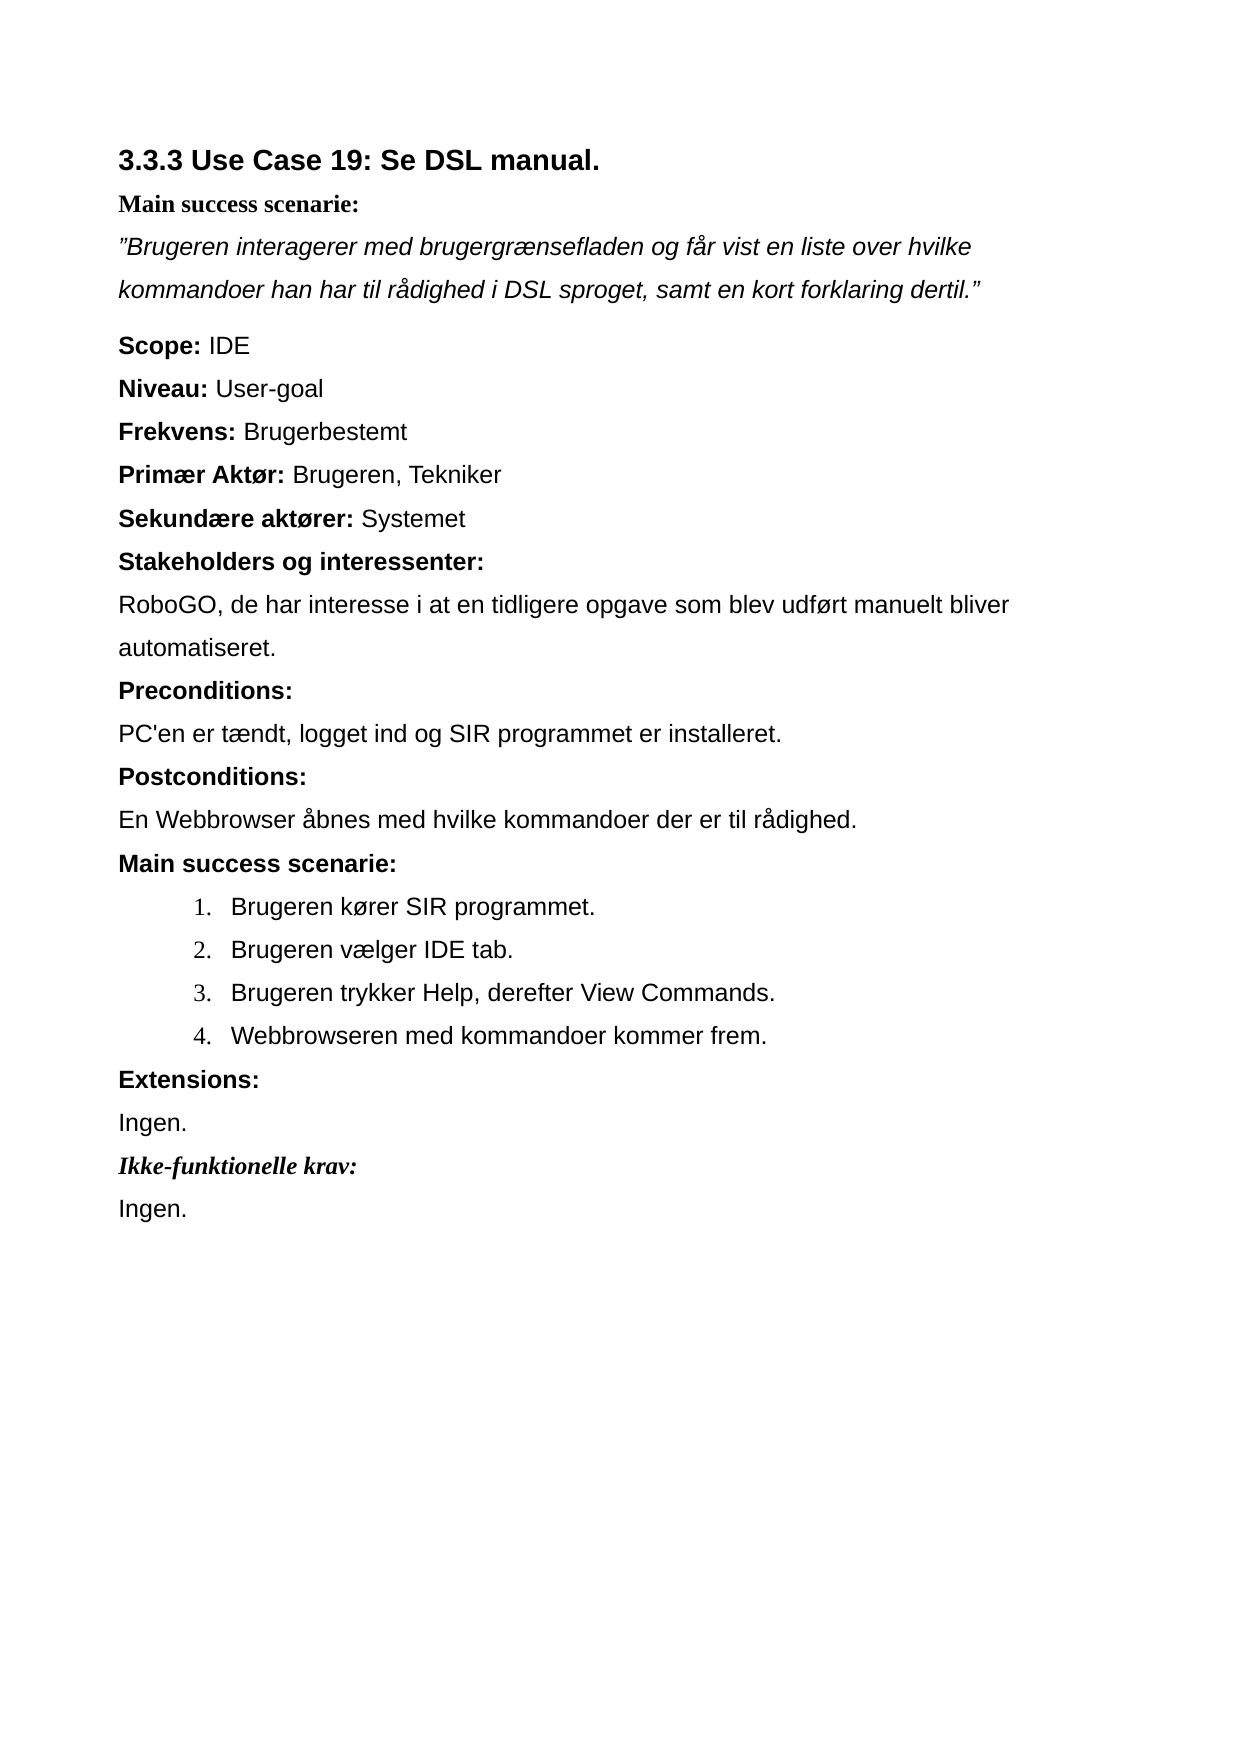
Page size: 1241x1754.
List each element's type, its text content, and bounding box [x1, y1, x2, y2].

text Main success scenarie: [118, 189, 1122, 218]
text Preconditions: [118, 676, 1122, 705]
text Niveau: User-goal [118, 374, 1122, 403]
text En Webbrowser åbnes med hvilke kommandoer der er til rådighed. [118, 805, 1122, 834]
text ”Brugeren interagerer med brugergrænsefladen og får vist en liste over hvilke kommandoer han har til rådighed i DSL sproget, samt en kort forklaring dertil.” [118, 232, 1122, 304]
text Extensions: [118, 1064, 1122, 1093]
text RoboGO, de har interesse i at en tidligere opgave som blev udført manuelt bliver automatiseret. [118, 590, 1122, 662]
text PC'en er tændt, logget ind og SIR programmet er installeret. [118, 719, 1122, 748]
subtitle 3.3.3 Use Case 19: Se DSL manual. [118, 143, 1122, 177]
text Ingen. [118, 1194, 1122, 1223]
text Ikke-funktionelle krav: [118, 1151, 1122, 1179]
text Sekundære aktører: Systemet [118, 503, 1122, 532]
text Stakeholders og interessenter: [118, 547, 1122, 575]
text Postconditions: [118, 762, 1122, 791]
list Brugeren kører SIR programmet. [193, 892, 1122, 921]
text Primær Aktør: Brugeren, Tekniker [118, 460, 1122, 489]
list Webbrowseren med kommandoer kommer frem. [193, 1021, 1122, 1050]
list Brugeren vælger IDE tab. [193, 935, 1122, 964]
text Scope: IDE [118, 331, 1122, 360]
text Frekvens: Brugerbestemt [118, 417, 1122, 446]
text Ingen. [118, 1108, 1122, 1136]
list Brugeren trykker Help, derefter View Commands. [193, 978, 1122, 1007]
text Main success scenarie: [118, 848, 1122, 877]
